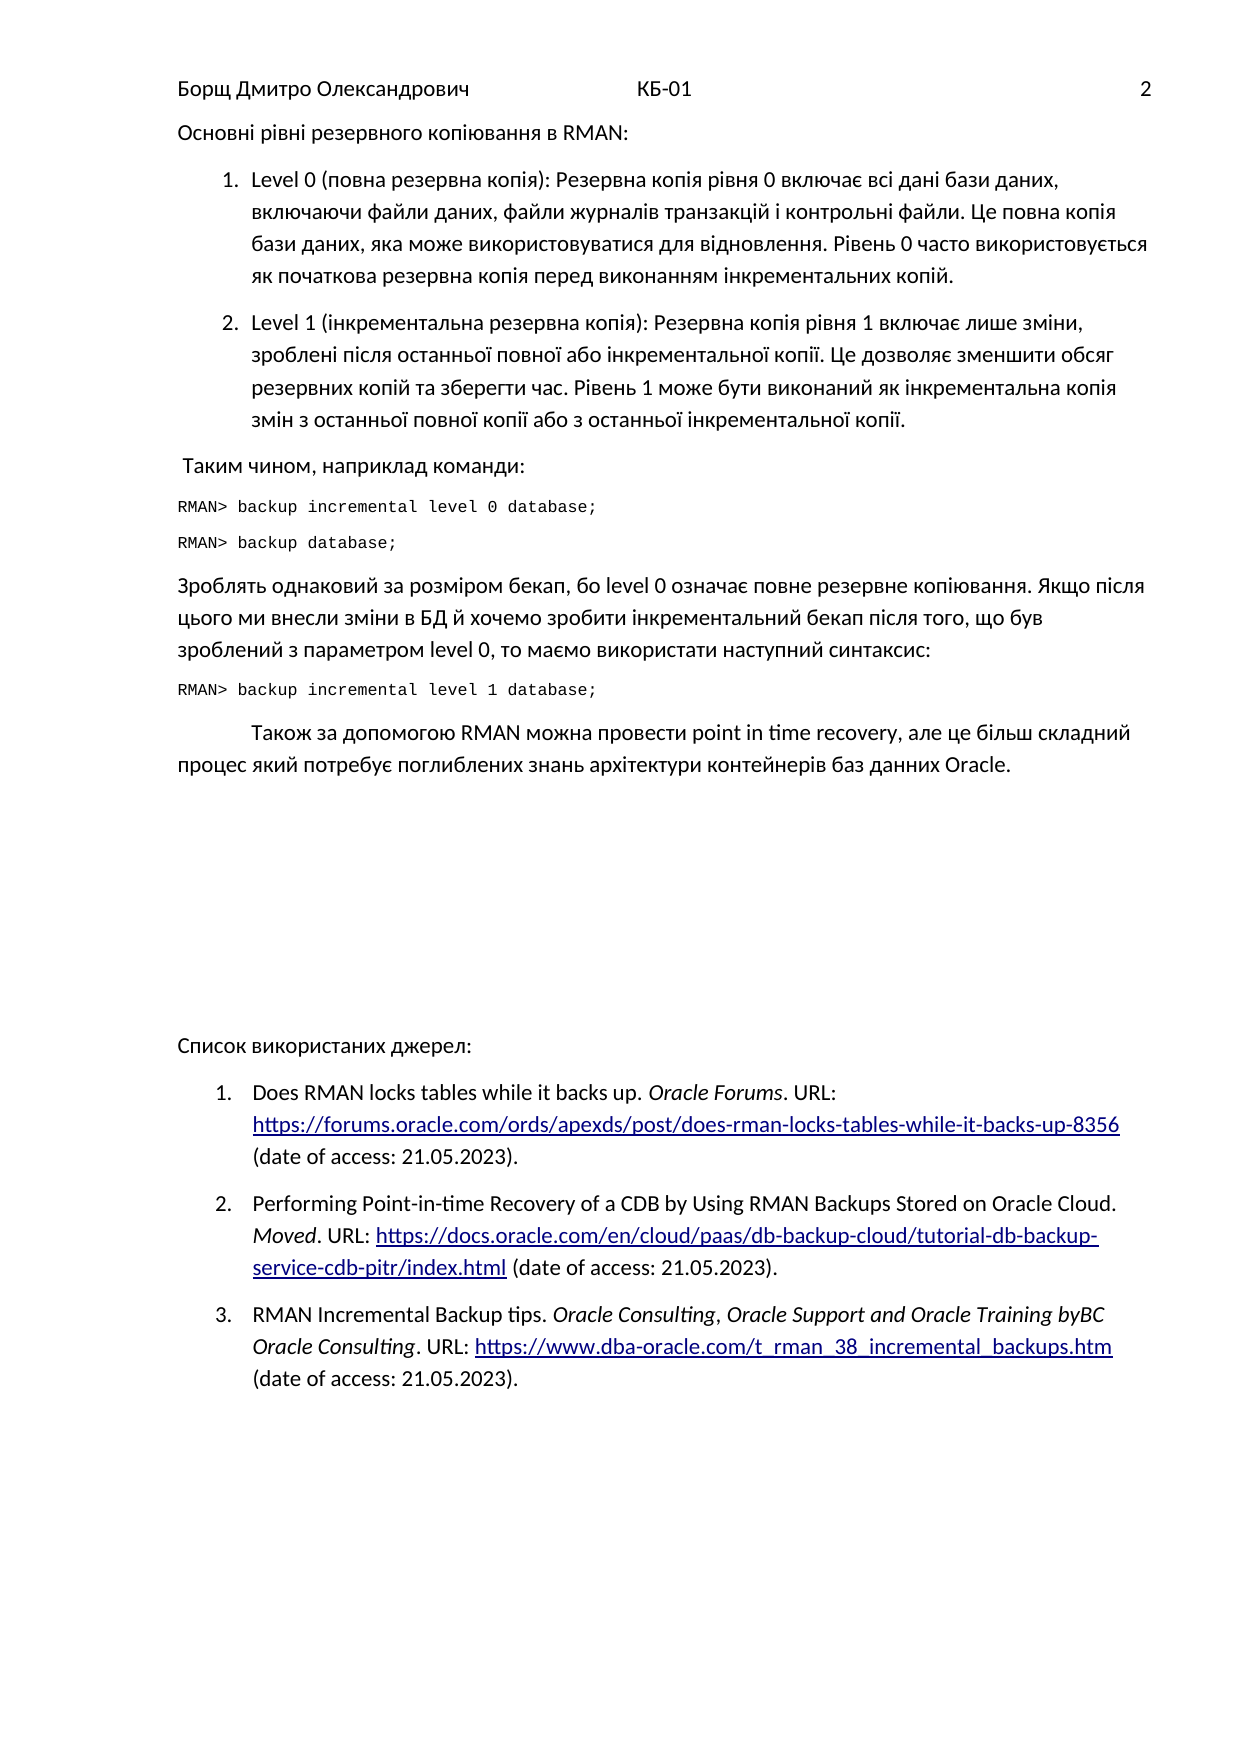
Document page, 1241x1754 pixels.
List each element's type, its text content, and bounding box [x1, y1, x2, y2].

list RMAN Incremental Backup tips. Oracle Consulting, Oracle Support and Oracle Training byBC Oracle Consulting. URL: https://www.dba-oracle.com/t_rman_38_incremental_backups.htm (date of access: 21.05.2023). [215, 1300, 1152, 1392]
text Також за допомогою RMAN можна провести point in time recovery, але це більш складний процес який потребує поглиблених знань архітектури контейнерів баз данних Oracle. [177, 718, 1152, 778]
text Список використаних джерел: [177, 1031, 1152, 1059]
text Таким чином, наприклад команди: [177, 452, 1152, 479]
text Основні рівні резервного копіювання в RMAN: [177, 118, 1152, 146]
list Performing Point-in-time Recovery of a CDB by Using RMAN Backups Stored on Oracle Cloud. Moved. URL: https://docs.oracle.com/en/cloud/paas/db-backup-cloud/tutorial-db-backup-service-cdb-pitr/index.html (date of access: 21.05.2023). [215, 1189, 1152, 1281]
list Level 0 (повна резервна копія): Резервна копія рівня 0 включає всі дані бази даних, включаючи файли даних, файли журналів транзакцій і контрольні файли. Це повна копія бази даних, яка може використовуватися для відновлення. Рівень 0 часто використовується як початкова резервна копія перед виконанням інкрементальних копій. [222, 165, 1152, 289]
text RMAN> backup incremental level 1 database; [177, 682, 1152, 701]
text RMAN> backup incremental level 0 database; [177, 498, 1152, 517]
text Зроблять однаковий за розміром бекап, бо level 0 означає повне резервне копіювання. Якщо після цього ми внесли зміни в БД й хочемо зробити інкрементальний бекап після того, що був зроблений з параметром level 0, то маємо використати наступний синтаксис: [177, 571, 1152, 663]
list Level 1 (інкрементальна резервна копія): Резервна копія рівня 1 включає лише зміни, зроблені після останньої повної або інкрементальної копії. Це дозволяє зменшити обсяг резервних копій та зберегти час. Рівень 1 може бути виконаний як інкрементальна копія змін з останньої повної копії або з останньої інкрементальної копії. [222, 308, 1152, 433]
text RMAN> backup database; [177, 534, 1152, 553]
list Does RMAN locks tables while it backs up. Oracle Forums. URL: https://forums.oracle.com/ords/apexds/post/does-rman-locks-tables-while-it-backs-up-8356 (date of access: 21.05.2023). [215, 1078, 1152, 1170]
